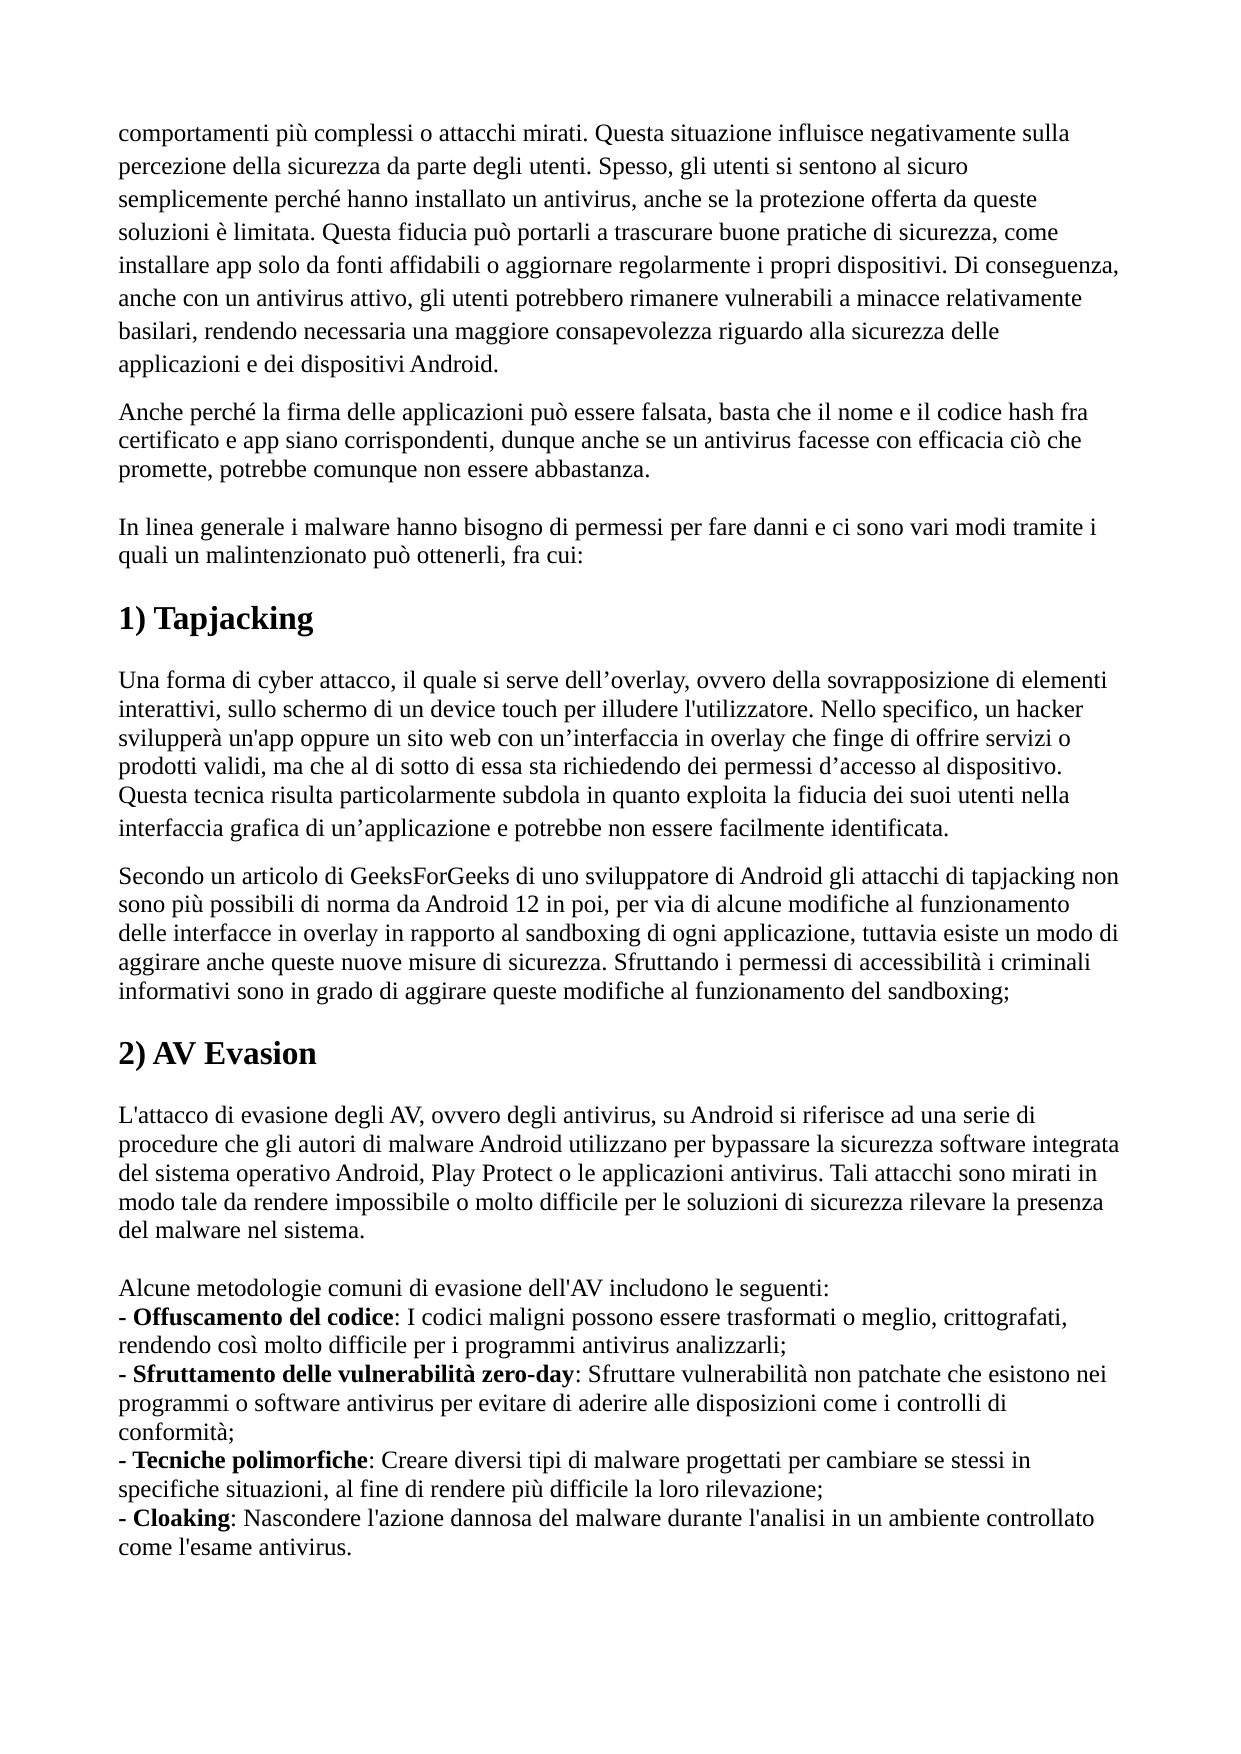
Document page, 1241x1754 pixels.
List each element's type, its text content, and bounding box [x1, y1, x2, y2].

text Questa tecnica risulta particolarmente subdola in quanto exploita la fiducia dei suoi utenti nella interfaccia grafica di un’applicazione e potrebbe non essere facilmente identificata. [118, 780, 1122, 842]
text L'attacco di evasione degli AV, ovvero degli antivirus, su Android si riferisce ad una serie di procedure che gli autori di malware Android utilizzano per bypassare la sicurezza software integrata del sistema operativo Android, Play Protect o le applicazioni antivirus. Tali attacchi sono mirati in modo tale da rendere impossibile o molto difficile per le soluzioni di sicurezza rilevare la presenza del malware nel sistema. [118, 1100, 1122, 1244]
text Anche perché la firma delle applicazioni può essere falsata, basta che il nome e il codice hash fra certificato e app siano corrispondenti, dunque anche se un antivirus facesse con efficacia ciò che promette, potrebbe comunque non essere abbastanza. [118, 397, 1122, 483]
text - Offuscamento del codice: I codici maligni possono essere trasformati o meglio, crittografati, rendendo così molto difficile per i programmi antivirus analizzarli; [118, 1302, 1122, 1359]
text Una forma di cyber attacco, il quale si serve dell’overlay, ovvero della sovrapposizione di elementi interattivi, sullo schermo di un device touch per illudere l'utilizzatore. Nello specifico, un hacker svilupperà un'app oppure un sito web con un’interfaccia in overlay che finge di offrire servizi o prodotti validi, ma che al di sotto di essa sta richiedendo dei permessi d’accesso al dispositivo. [118, 665, 1122, 780]
text comportamenti più complessi o attacchi mirati. Questa situazione influisce negativamente sulla percezione della sicurezza da parte degli utenti. Spesso, gli utenti si sentono al sicuro semplicemente perché hanno installato un antivirus, anche se la protezione offerta da queste soluzioni è limitata. Questa fiducia può portarli a trascurare buone pratiche di sicurezza, come installare app solo da fonti affidabili o aggiornare regolarmente i propri dispositivi. Di conseguenza, anche con un antivirus attivo, gli utenti potrebbero rimanere vulnerabili a minacce relativamente basilari, rendendo necessaria una maggiore consapevolezza riguardo alla sicurezza delle applicazioni e dei dispositivi Android. [118, 118, 1122, 378]
text Alcune metodologie comuni di evasione dell'AV includono le seguenti: [118, 1273, 1122, 1302]
text 2) AV Evasion [118, 1033, 1122, 1072]
text - Cloaking: Nascondere l'azione dannosa del malware durante l'analisi in un ambiente controllato come l'esame antivirus. [118, 1503, 1122, 1560]
text Secondo un articolo di GeeksForGeeks di uno sviluppatore di Android gli attacchi di tapjacking non sono più possibili di norma da Android 12 in poi, per via di alcune modifiche al funzionamento delle interfacce in overlay in rapporto al sandboxing di ogni applicazione, tuttavia esiste un modo di aggirare anche queste nuove misure di sicurezza. Sfruttando i permessi di accessibilità i criminali informativi sono in grado di aggirare queste modifiche al funzionamento del sandboxing; [118, 861, 1122, 1004]
text In linea generale i malware hanno bisogno di permessi per fare danni e ci sono vari modi tramite i quali un malintenzionato può ottenerli, fra cui: [118, 512, 1122, 569]
text 1) Tapjacking [118, 598, 1122, 636]
text - Sfruttamento delle vulnerabilità zero-day: Sfruttare vulnerabilità non patchate che esistono nei programmi o software antivirus per evitare di aderire alle disposizioni come i controlli di conformità; [118, 1359, 1122, 1445]
text - Tecniche polimorfiche: Creare diversi tipi di malware progettati per cambiare se stessi in specifiche situazioni, al fine di rendere più difficile la loro rilevazione; [118, 1445, 1122, 1503]
